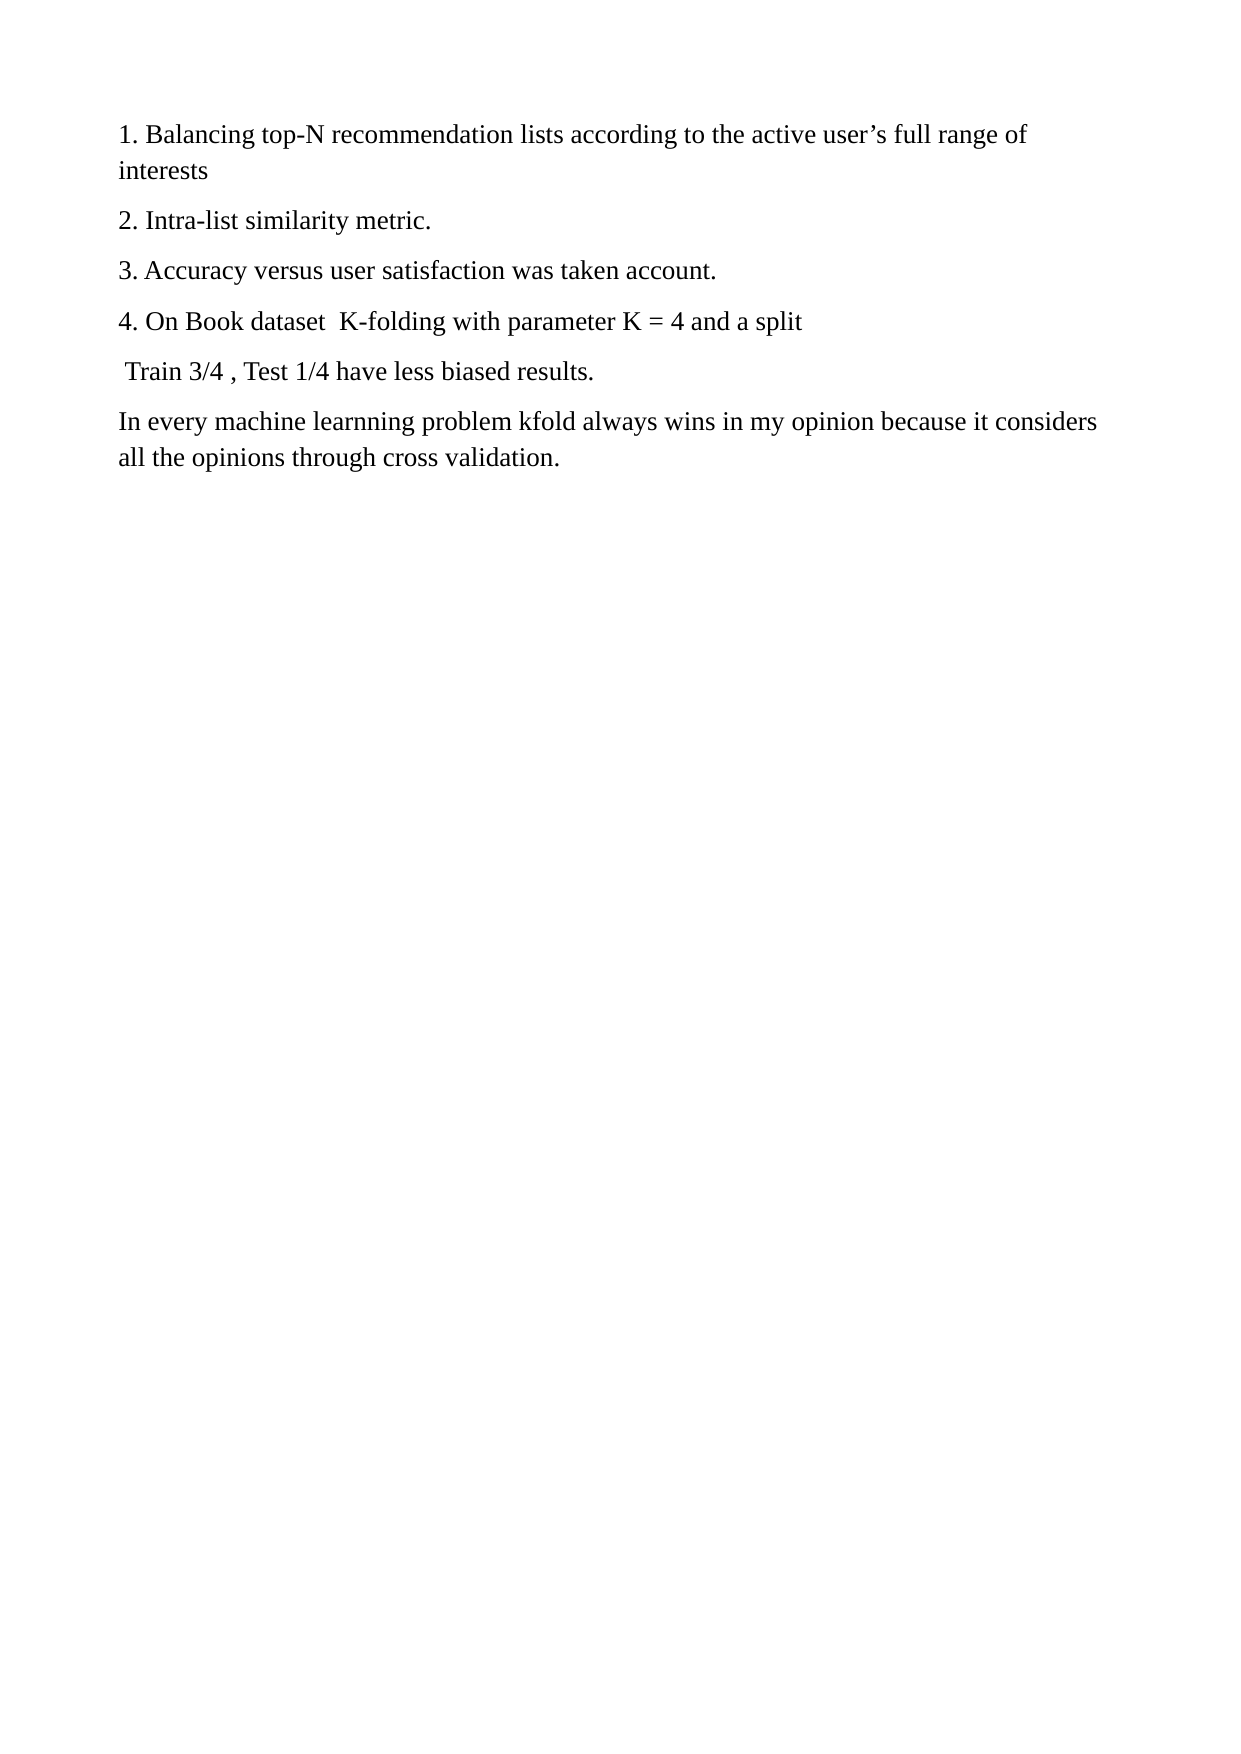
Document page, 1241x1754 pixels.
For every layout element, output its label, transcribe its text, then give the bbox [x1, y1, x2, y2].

text Train 3/4 , Test 1/4 have less biased results. [118, 355, 1122, 386]
text 4. On Book dataset K-folding with parameter K = 4 and a split [118, 305, 1122, 336]
text In every machine learnning problem kfold always wins in my opinion because it considers all the opinions through cross validation. [118, 405, 1122, 472]
text 1. Balancing top-N recommendation lists according to the active user’s full range of interests [118, 118, 1122, 185]
text 2. Intra-list similarity metric. [118, 204, 1122, 235]
text 3. Accuracy versus user satisfaction was taken account. [118, 254, 1122, 286]
